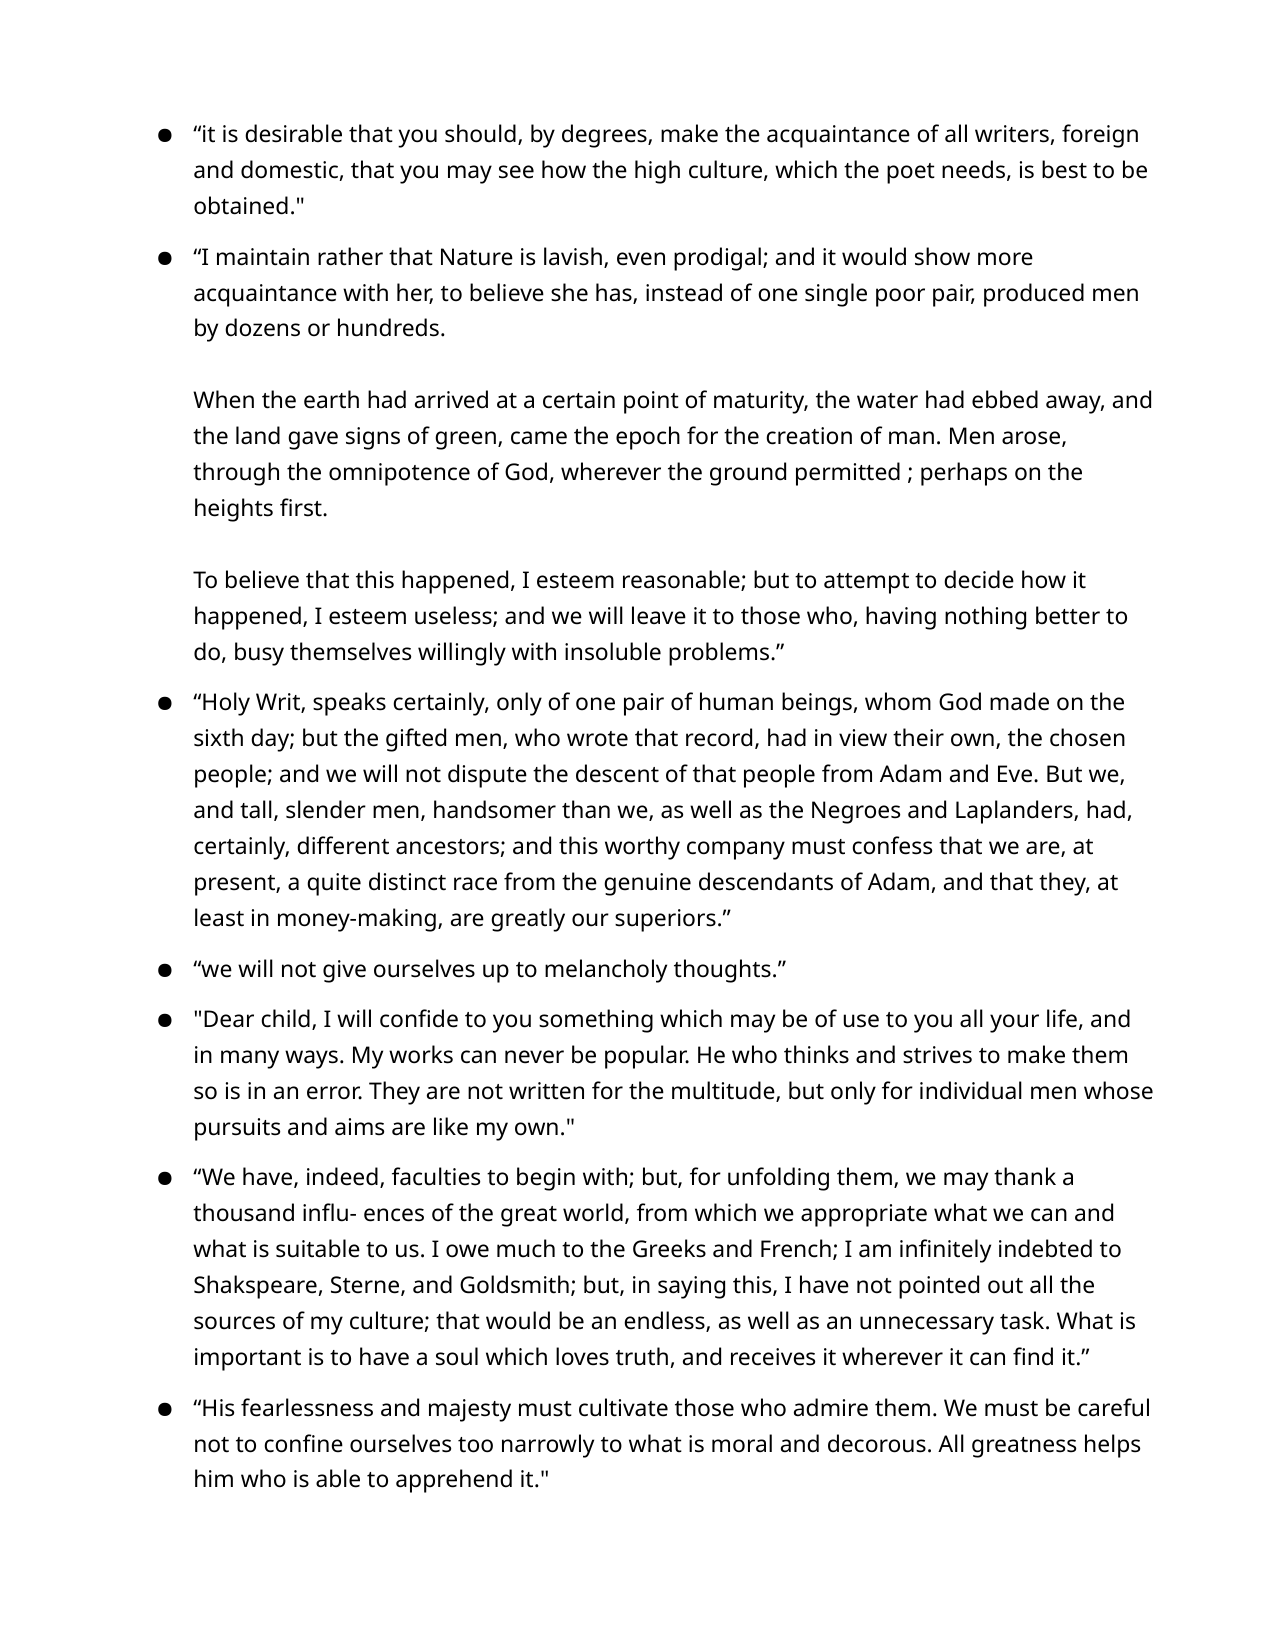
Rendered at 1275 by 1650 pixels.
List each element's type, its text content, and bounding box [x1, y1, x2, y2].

list "Dear child, I will confide to you something which may be of use to you all your life, and in many ways. My works can never be popular. He who thinks and strives to make them so is in an error. They are not written for the multitude, but only for individual men whose pursuits and aims are like my own." [156, 1003, 1157, 1142]
list “We have, indeed, faculties to begin with; but, for unfolding them, we may thank a thousand influ- ences of the great world, from which we appropriate what we can and what is suitable to us. I owe much to the Greeks and French; I am infinitely indebted to Shakspeare, Sterne, and Goldsmith; but, in saying this, I have not pointed out all the sources of my culture; that would be an endless, as well as an unnecessary task. What is important is to have a soul which loves truth, and receives it wherever it can find it.” [156, 1161, 1157, 1372]
list “it is desirable that you should, by degrees, make the acquaintance of all writers, foreign and domestic, that you may see how the high culture, which the poet needs, is best to be obtained." [156, 118, 1157, 221]
list “Holy Writ, speaks certainly, only of one pair of human beings, whom God made on the sixth day; but the gifted men, who wrote that record, had in view their own, the chosen people; and we will not dispute the descent of that people from Adam and Eve. But we, and tall, slender men, handsomer than we, as well as the Negroes and Laplanders, had, certainly, different ancestors; and this worthy company must confess that we are, at present, a quite distinct race from the genuine descendants of Adam, and that they, at least in money-making, are greatly our superiors.” [156, 686, 1157, 933]
list “His fearlessness and majesty must cultivate those who admire them. We must be careful not to confine ourselves too narrowly to what is moral and decorous. All greatness helps him who is able to apprehend it." [156, 1392, 1157, 1495]
list “I maintain rather that Nature is lavish, even prodigal; and it would show more acquaintance with her, to believe she has, instead of one single poor pair, produced men by dozens or hundreds. When the earth had arrived at a certain point of maturity, the water had ebbed away, and the land gave signs of green, came the epoch for the creation of man. Men arose, through the omnipotence of God, wherever the ground permitted ; perhaps on the heights first. To believe that this happened, I esteem reasonable; but to attempt to decide how it happened, I esteem useless; and we will leave it to those who, having nothing better to do, busy themselves willingly with insoluble problems.” [156, 241, 1157, 667]
list “we will not give ourselves up to melancholy thoughts.” [156, 952, 1157, 984]
